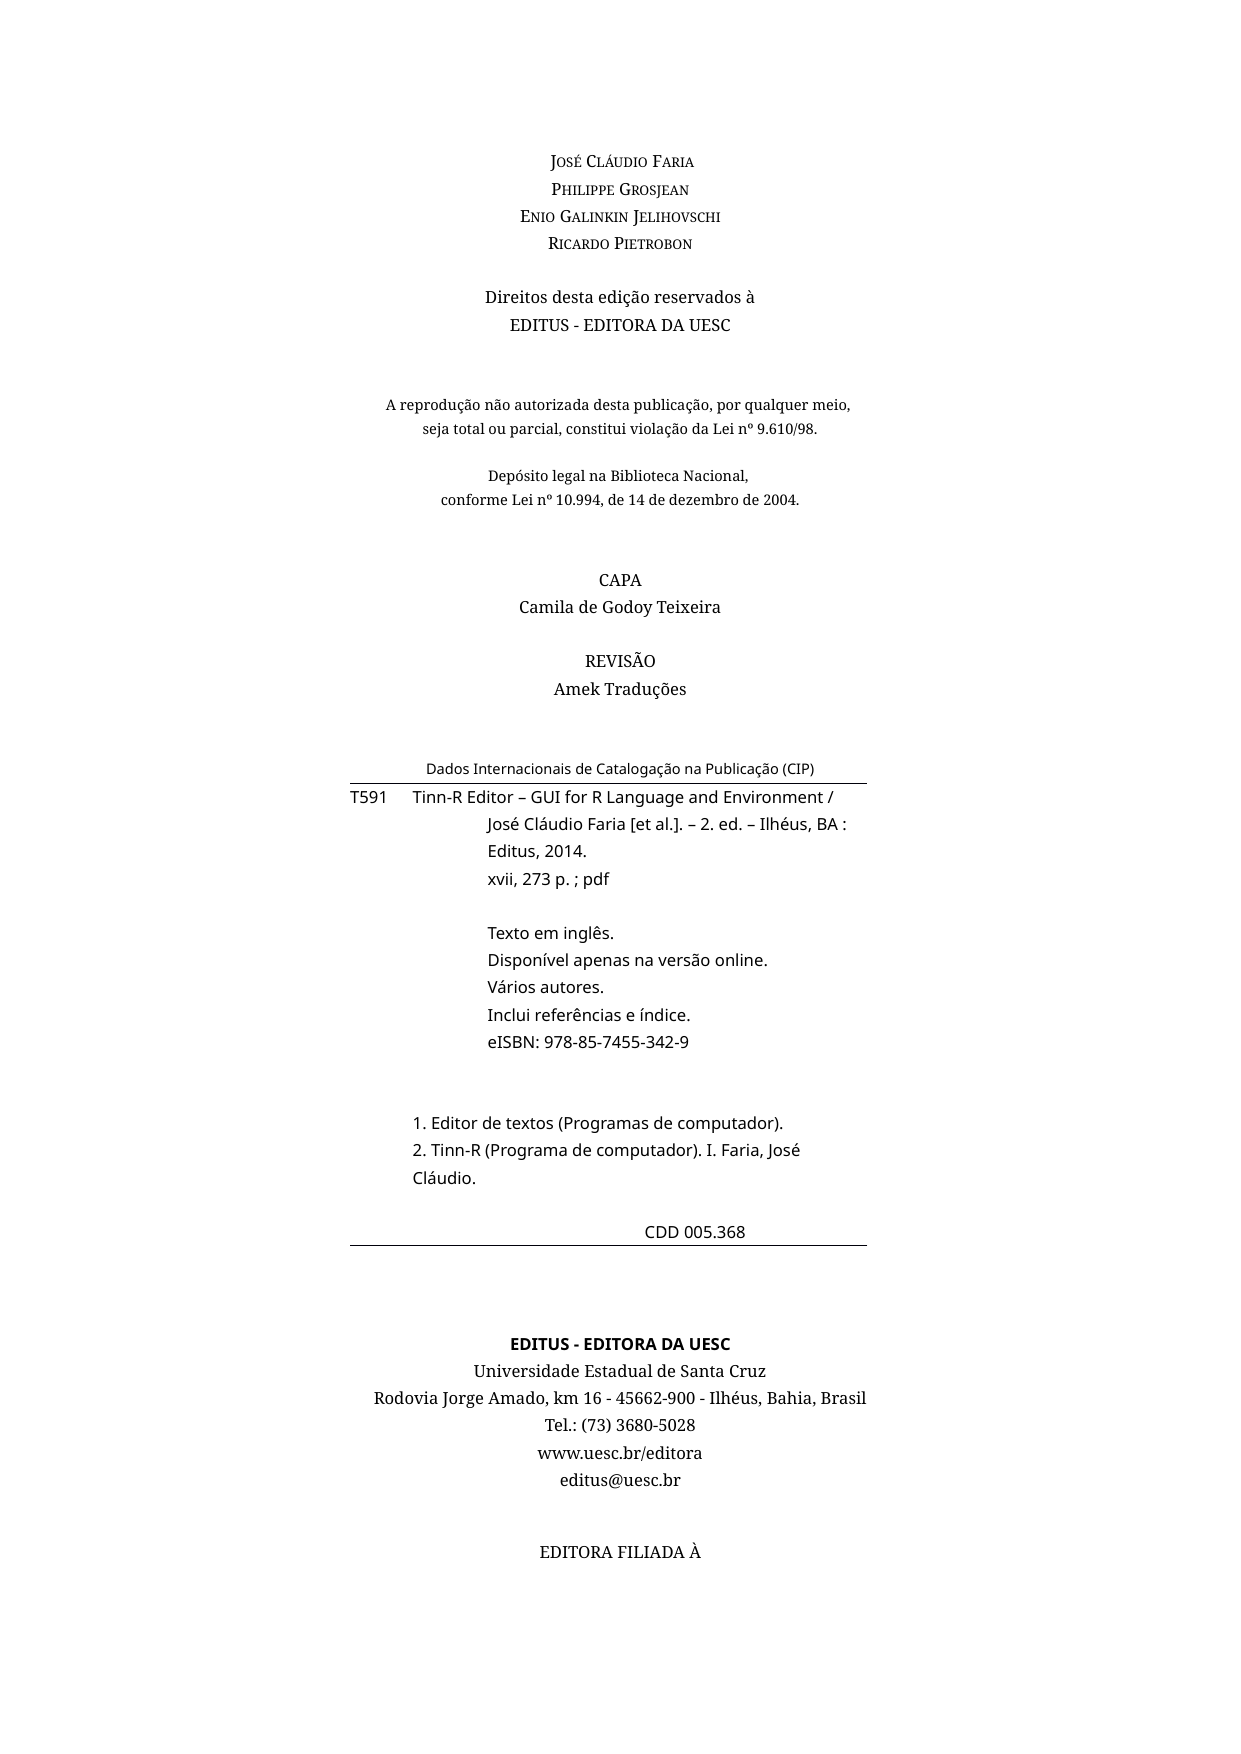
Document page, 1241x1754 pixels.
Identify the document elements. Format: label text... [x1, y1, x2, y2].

text Rodovia Jorge Amado, km 16 - 45662-900 - Ilhéus, Bahia, Brasil [187, 1387, 1053, 1409]
text xvii, 273 p. ; pdf [350, 864, 867, 890]
text seja total ou parcial, constitui violação da Lei nº 9.610/98. [187, 418, 1053, 438]
text Universidade Estadual de Santa Cruz [187, 1360, 1053, 1382]
text Editora filiada à [187, 1541, 1053, 1564]
text A reprodução não autorizada desta publicação, por qualquer meio, [187, 395, 1053, 414]
text Camila de Godoy Teixeira [187, 596, 1053, 618]
text Amek Traduções [187, 677, 1053, 700]
text Ricardo Pietrobon [187, 232, 1053, 254]
text eISBN: 978-85-7455-342-9 [350, 1027, 867, 1053]
text 1. Editor de textos (Programas de computador). [350, 1109, 867, 1134]
text Dados Internacionais de Catalogação na Publicação (CIP) [187, 759, 1053, 778]
text José Cláudio Faria [187, 150, 1053, 173]
text Enio Galinkin Jelihovschi [187, 204, 1053, 227]
text Texto em inglês. [350, 918, 867, 944]
text Inclui referências e índice. [350, 1000, 867, 1026]
text CDD 005.368 [350, 1217, 867, 1245]
text José Cláudio Faria [et al.]. – 2. ed. – Ilhéus, BA : [350, 810, 867, 836]
text Direitos desta edição reservados à [187, 286, 1053, 309]
text www.uesc.br/editora [187, 1441, 1053, 1464]
text 2. Tinn-R (Programa de computador). I. Faria, José Cláudio. [350, 1136, 867, 1189]
text T591 Tinn-R Editor – GUI for R Language and Environment / [350, 784, 867, 808]
text Depósito legal na Biblioteca Nacional, [187, 466, 1053, 486]
text EDITUS - EDITORA DA UESC [187, 1332, 1053, 1355]
text Philippe Grosjean [187, 177, 1053, 200]
text Vários autores. [350, 973, 867, 999]
text Editus, 2014. [350, 837, 867, 863]
text editus@uesc.br [187, 1468, 1053, 1491]
text EDITUS - EDITORA DA UESC [187, 313, 1053, 336]
text conforme Lei nº 10.994, de 14 de dezembro de 2004. [187, 490, 1053, 510]
text Disponível apenas na versão online. [350, 946, 867, 971]
text Tel.: (73) 3680-5028 [187, 1414, 1053, 1437]
text CAPA [187, 568, 1053, 591]
text Revisão [187, 650, 1053, 673]
